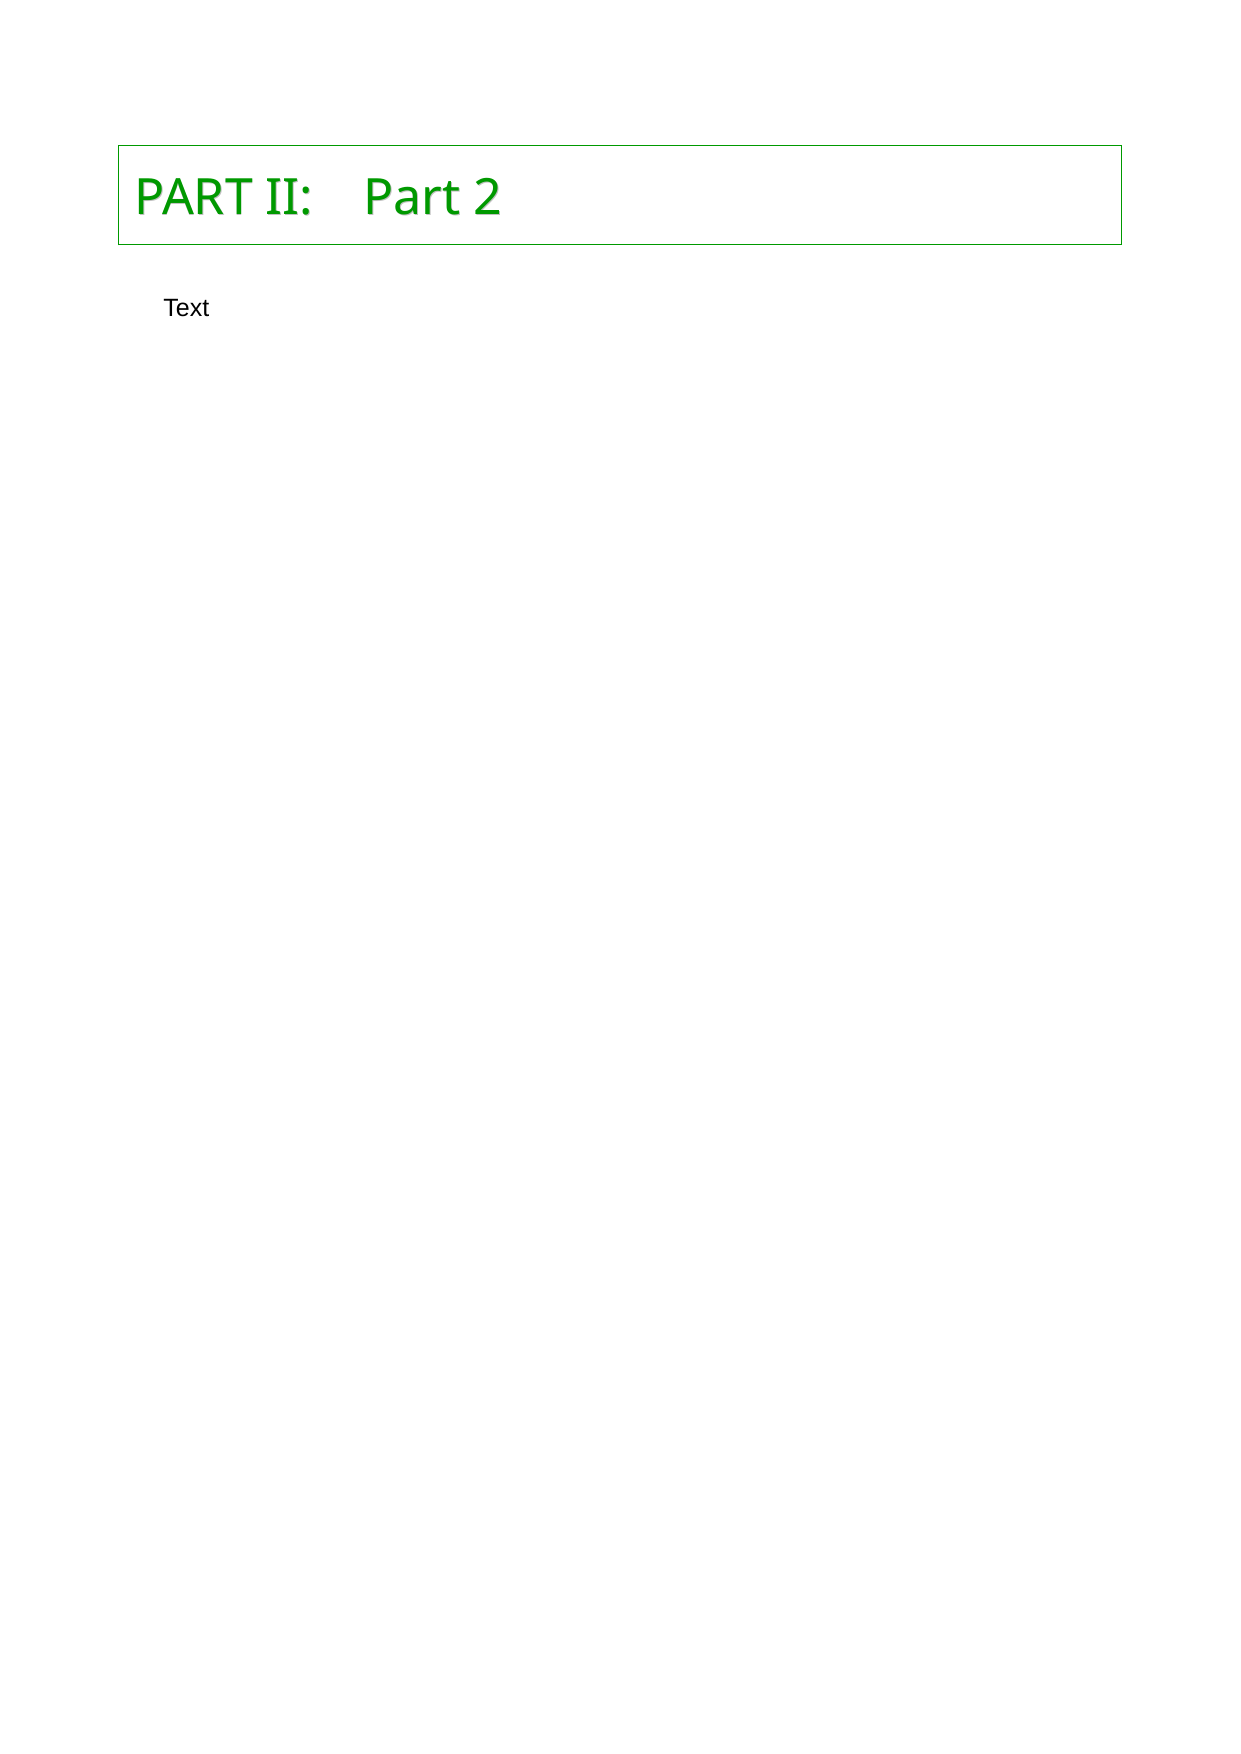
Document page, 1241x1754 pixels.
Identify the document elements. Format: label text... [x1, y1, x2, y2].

text Text [118, 287, 1122, 323]
list Part 2 [119, 146, 1121, 244]
